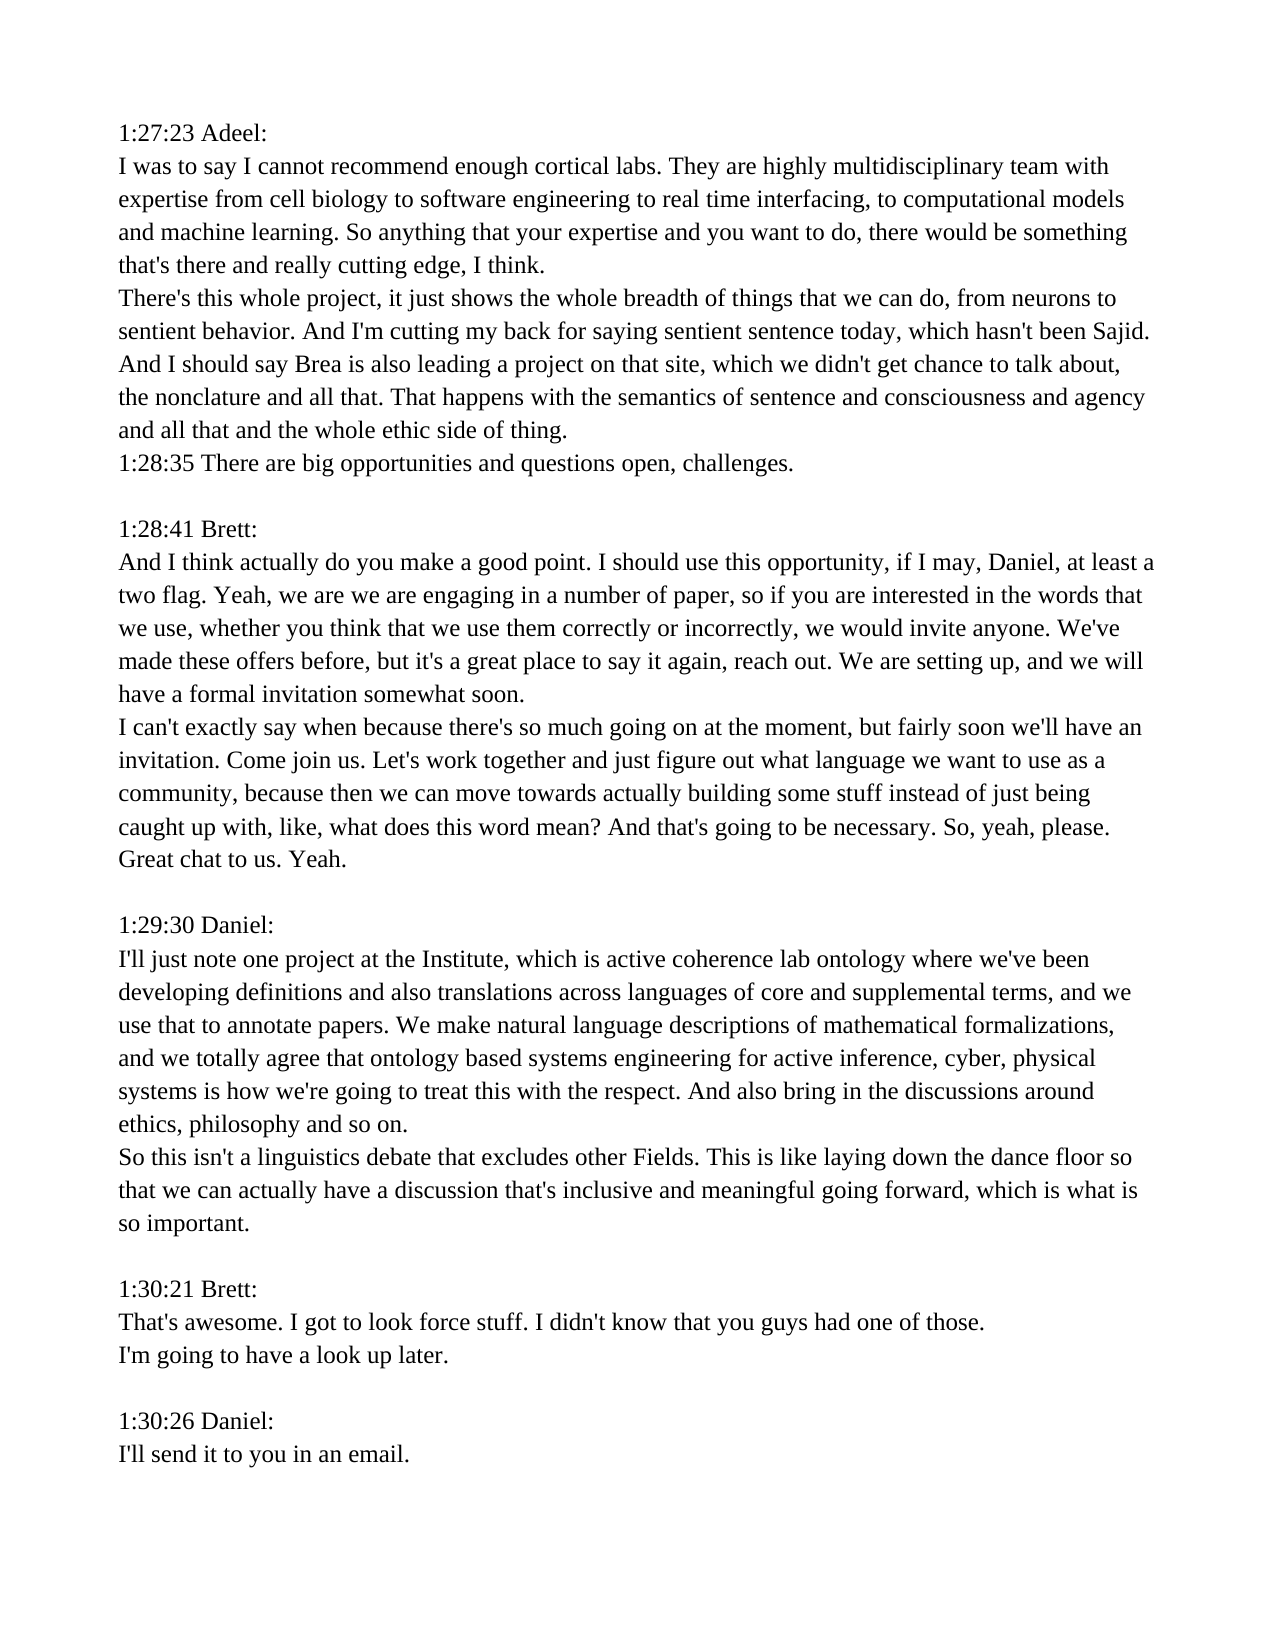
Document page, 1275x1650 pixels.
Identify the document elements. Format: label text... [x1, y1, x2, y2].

text 1:28:35 There are big opportunities and questions open, challenges. [118, 448, 1157, 477]
text I'll just note one project at the Institute, which is active coherence lab ontology where we've been developing definitions and also translations across languages of core and supplemental terms, and we use that to annotate papers. We make natural language descriptions of mathematical formalizations, and we totally agree that ontology based systems engineering for active inference, cyber, physical systems is how we're going to treat this with the respect. And also bring in the discussions around ethics, philosophy and so on. [118, 944, 1157, 1137]
text 1:30:21 Brett: [118, 1274, 1157, 1303]
text 1:30:26 Daniel: [118, 1406, 1157, 1435]
text I can't exactly say when because there's so much going on at the moment, but fairly soon we'll have an invitation. Come join us. Let's work together and just figure out what language we want to use as a community, because then we can move towards actually building some stuff instead of just being caught up with, like, what does this word mean? And that's going to be necessary. So, yeah, please. [118, 712, 1157, 840]
text I'm going to have a look up later. [118, 1340, 1157, 1369]
text I'll send it to you in an email. [118, 1439, 1157, 1468]
text 1:27:23 Adeel: [118, 118, 1157, 147]
text There's this whole project, it just shows the whole breadth of things that we can do, from neurons to sentient behavior. And I'm cutting my back for saying sentient sentence today, which hasn't been Sajid. And I should say Brea is also leading a project on that site, which we didn't get chance to talk about, the nonclature and all that. That happens with the semantics of sentence and consciousness and agency and all that and the whole ethic side of thing. [118, 283, 1157, 444]
text I was to say I cannot recommend enough cortical labs. They are highly multidisciplinary team with expertise from cell biology to software engineering to real time interfacing, to computational models and machine learning. So anything that your expertise and you want to do, there would be something that's there and really cutting edge, I think. [118, 151, 1157, 279]
text Great chat to us. Yeah. [118, 844, 1157, 873]
text 1:28:41 Brett: [118, 514, 1157, 543]
text And I think actually do you make a good point. I should use this opportunity, if I may, Daniel, at least a two flag. Yeah, we are we are engaging in a number of paper, so if you are interested in the words that we use, whether you think that we use them correctly or incorrectly, we would invite anyone. We've made these offers before, but it's a great place to say it again, reach out. We are setting up, and we will have a formal invitation somewhat soon. [118, 547, 1157, 708]
text 1:29:30 Daniel: [118, 911, 1157, 939]
text That's awesome. I got to look force stuff. I didn't know that you guys had one of those. [118, 1307, 1157, 1336]
text So this isn't a linguistics debate that excludes other Fields. This is like laying down the dance floor so that we can actually have a discussion that's inclusive and meaningful going forward, which is what is so important. [118, 1142, 1157, 1237]
